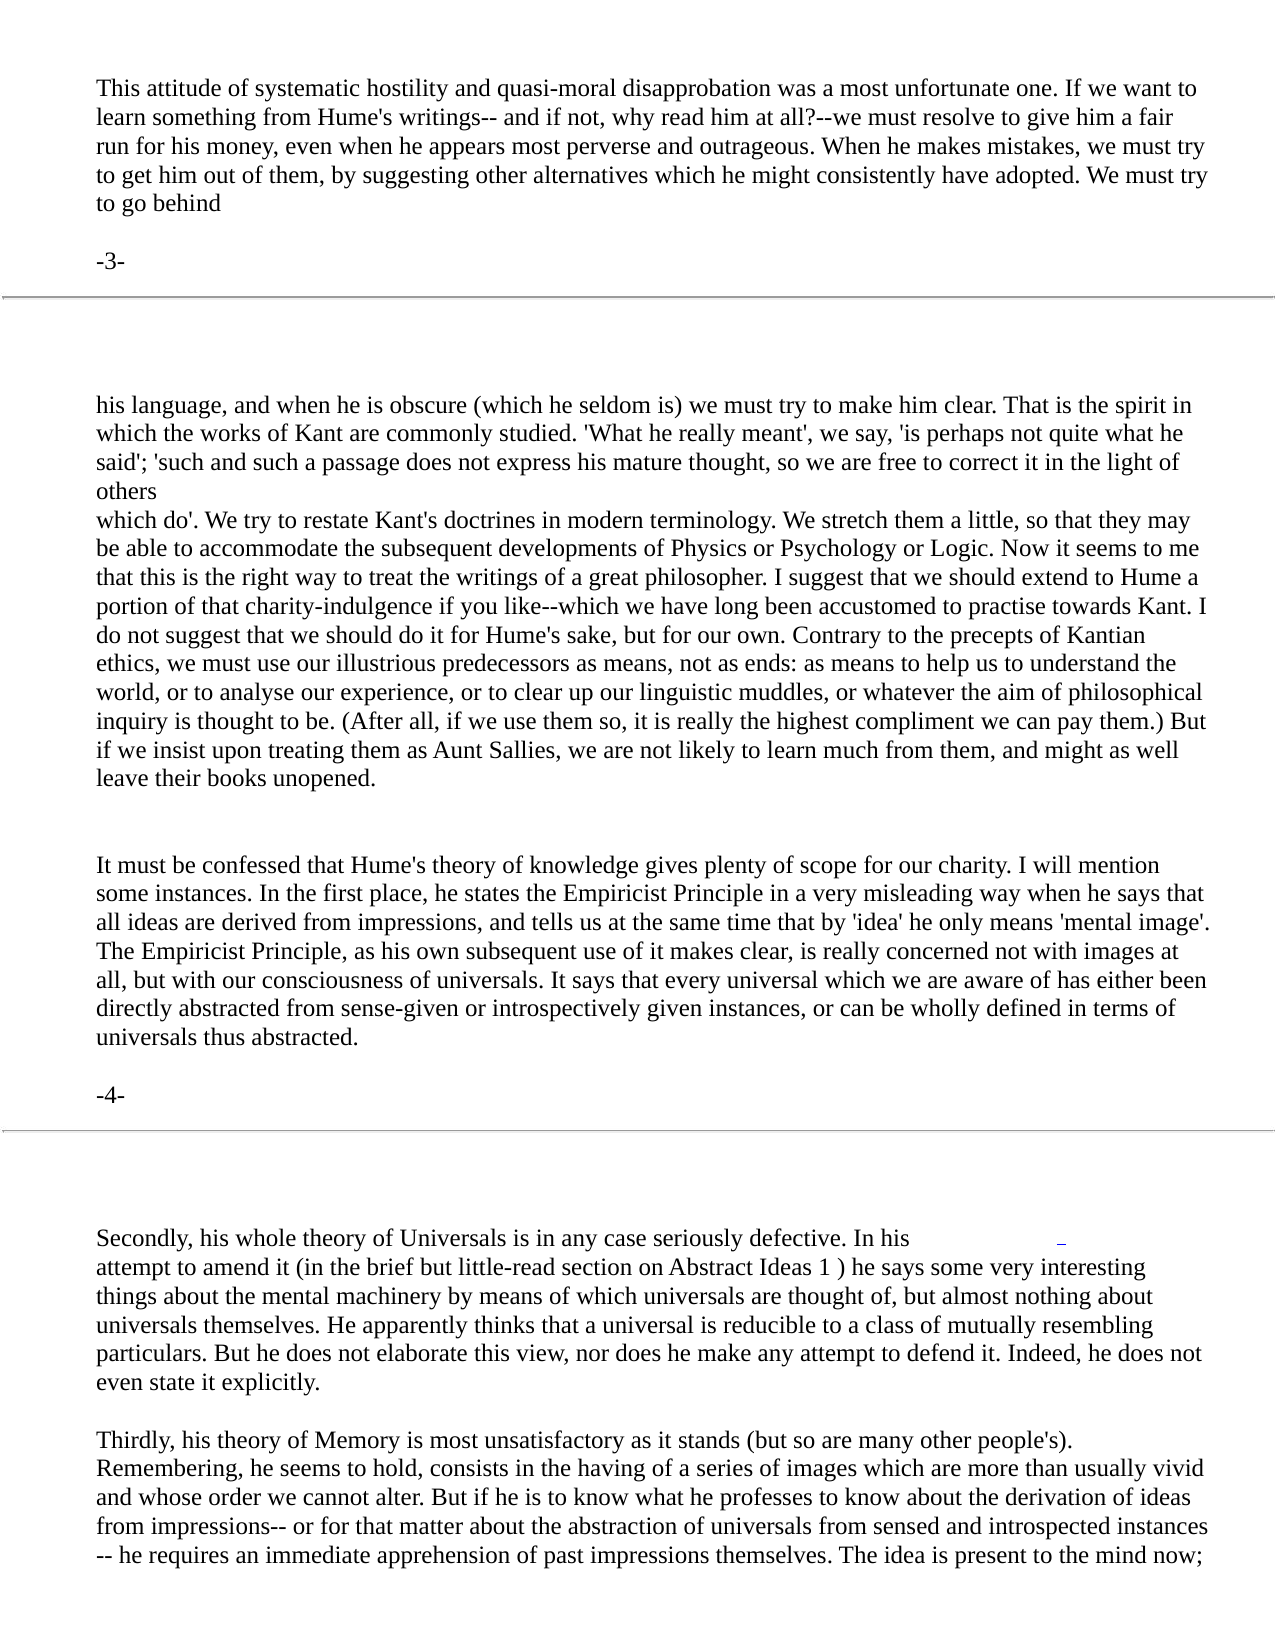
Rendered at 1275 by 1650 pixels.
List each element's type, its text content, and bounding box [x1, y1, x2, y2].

picture [0, 292, 1275, 302]
text This attitude of systematic hostility and quasi-moral disapprobation was a most unfortunate one. If we want to learn something from Hume's writings-- and if not, why read him at all?--we must resolve to give him a fair run for his money, even when he appears most perverse and outrageous. When he makes mistakes, we must try to get him out of them, by suggesting other alternatives which he might consistently have adopted. We must try to go behind [96, 73, 1212, 217]
text which do'. We try to restate Kant's doctrines in modern terminology. We stretch them a little, so that they may be able to accommodate the subsequent developments of Physics or Psychology or Logic. Now it seems to me that this is the right way to treat the writings of a great philosopher. I suggest that we should extend to Hume a portion of that charity-indulgence if you like--which we have long been accustomed to practise towards Kant. I do not suggest that we should do it for Hume's sake, but for our own. Contrary to the precepts of Kantian ethics, we must use our illustrious predecessors as means, not as ends: as means to help us to understand the world, or to analyse our experience, or to clear up our linguistic muddles, or whatever the aim of philosophical inquiry is thought to be. (After all, if we use them so, it is really the highest compliment we can pay them.) But if we insist upon treating them as Aunt Sallies, we are not likely to learn much from them, and might as well leave their books unopened. [96, 505, 1212, 792]
text his language, and when he is obscure (which he seldom is) we must try to make him clear. That is the spirit in which the works of Kant are commonly studied. 'What he really meant', we say, 'is perhaps not quite what he said'; 'such and such a passage does not express his mature thought, so we are free to correct it in the light of others [96, 390, 1212, 505]
text It must be confessed that Hume's theory of knowledge gives plenty of scope for our charity. I will mention some instances. In the first place, he states the Empiricist Principle in a very misleading way when he says that all ideas are derived from impressions, and tells us at the same time that by 'idea' he only means 'mental image'. The Empiricist Principle, as his own subsequent use of it makes clear, is really concerned not with images at all, but with our consciousness of universals. It says that every universal which we are aware of has either been directly abstracted from sense-given or introspectively given instances, or can be wholly defined in terms of universals thus abstracted. [96, 850, 1212, 1051]
text -4- [96, 1080, 1212, 1108]
picture [0, 1126, 1275, 1135]
text Thirdly, his theory of Memory is most unsatisfactory as it stands (but so are many other people's). Remembering, he seems to hold, consists in the having of a series of images which are more than usually vivid and whose order we cannot alter. But if he is to know what he professes to know about the derivation of ideas from impressions-- or for that matter about the abstraction of universals from sensed and introspected instances -- he requires an immediate apprehension of past impressions themselves. The idea is present to the mind now; [96, 1425, 1212, 1568]
text -3- [96, 246, 1212, 275]
text attempt to amend it (in the brief but little-read section on Abstract Ideas 1 ) he says some very interesting things about the mental machinery by means of which universals are thought of, but almost nothing about universals themselves. He apparently thinks that a universal is reducible to a class of mutually resembling particulars. But he does not elaborate this view, nor does he make any attempt to defend it. Indeed, he does not even state it explicitly. [96, 1252, 1212, 1396]
text Secondly, his whole theory of Universals is in any case seriously defective. In his [96, 1223, 1212, 1252]
